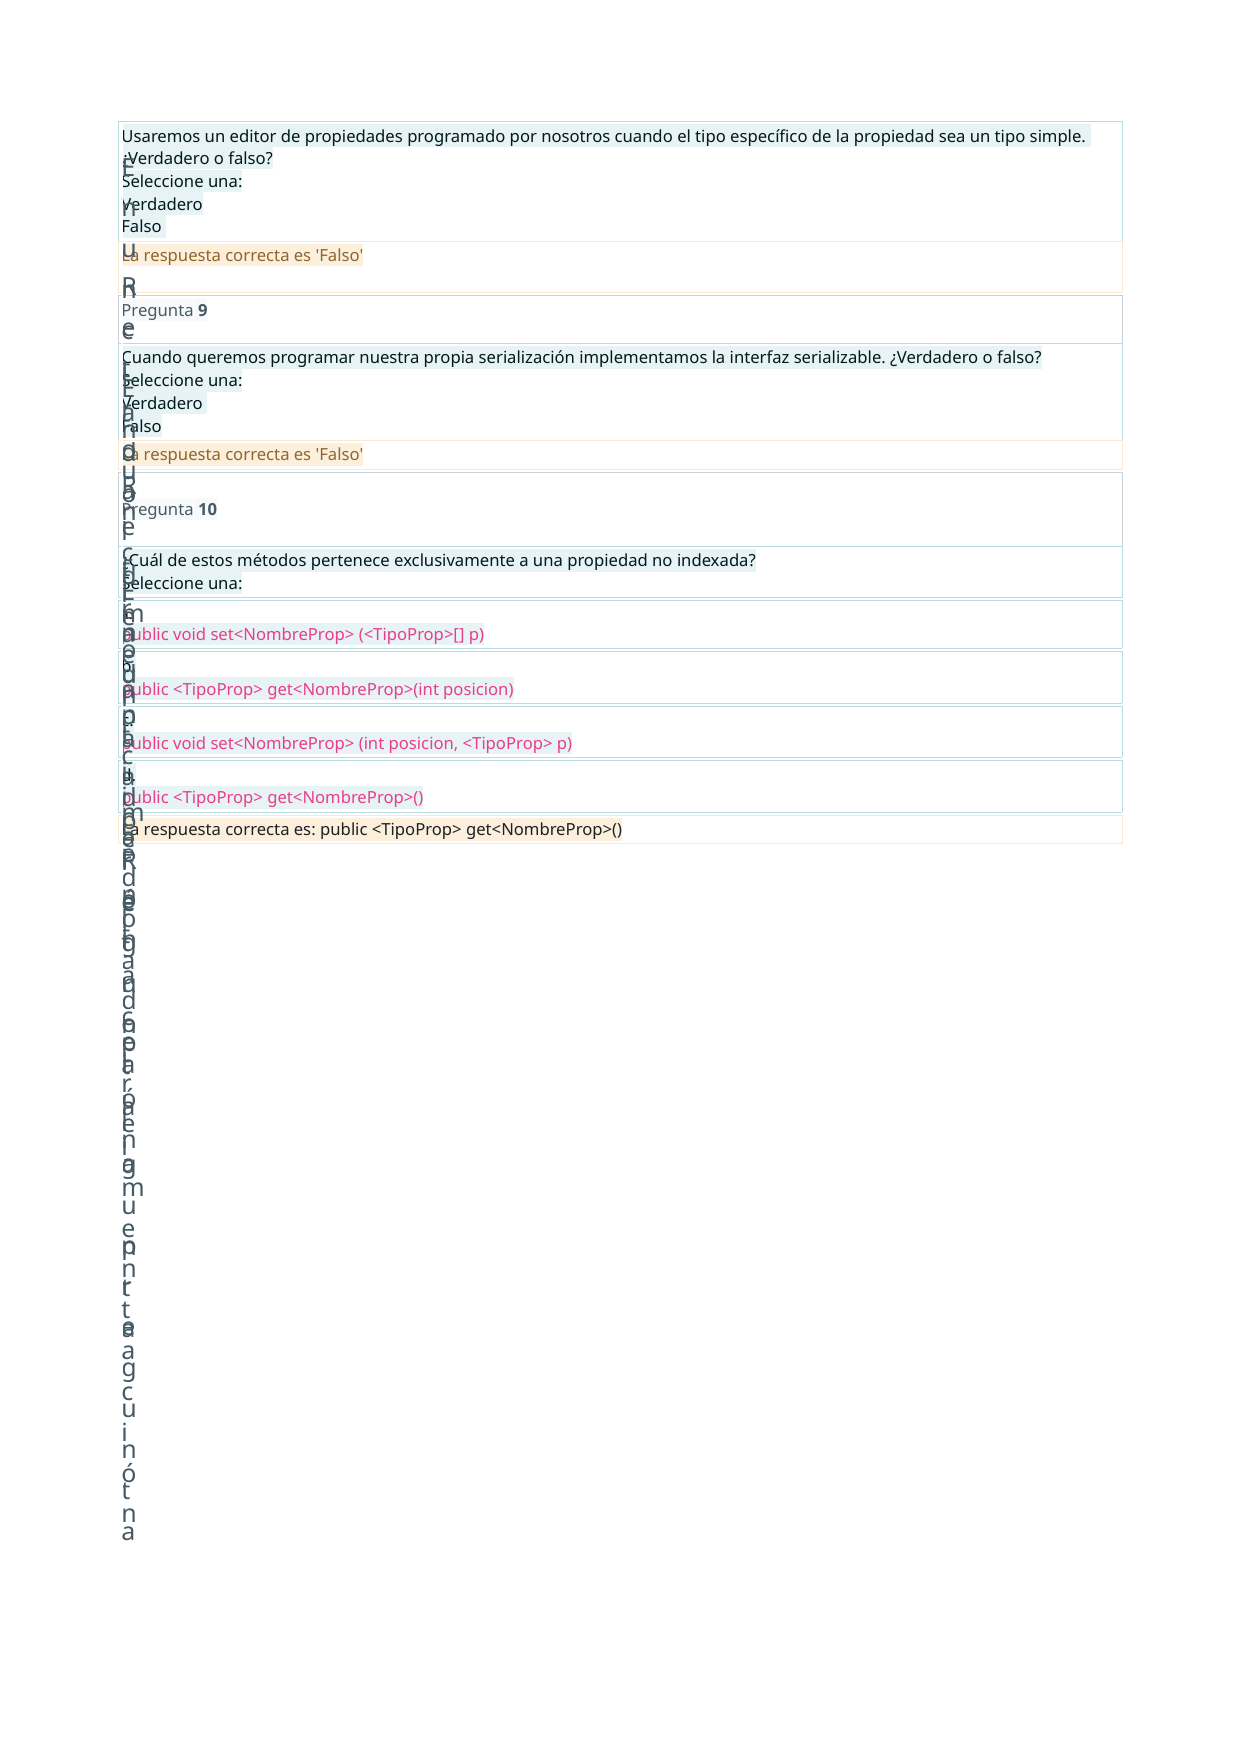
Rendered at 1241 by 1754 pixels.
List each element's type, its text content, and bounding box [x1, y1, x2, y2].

text b. [125, 652, 1122, 674]
text Falso [123, 411, 1122, 440]
text b. [124, 662, 129, 670]
text c. [123, 707, 1122, 728]
text Verdadero [126, 388, 1122, 411]
text d. [123, 761, 1122, 783]
subtitle Pregunta 9 [123, 296, 1122, 321]
text public <TipoProp> get<NombreProp>(int posicion) [123, 674, 1122, 703]
text Verdadero [123, 189, 1122, 212]
text public void set<NombreProp> (<TipoProp>[] p) [123, 619, 1122, 648]
text Seleccione una: [123, 167, 1122, 189]
text Cuando queremos programar nuestra propia serialización implementamos la interfaz serializable. ¿Verdadero o falso? [119, 344, 1122, 371]
text Usaremos un editor de propiedades programado por nosotros cuando el tipo específico de la propiedad sea un tipo simple. ¿Verdadero o falso? [119, 122, 1122, 167]
text a. [123, 601, 1122, 619]
text Falso [123, 212, 1122, 241]
text La respuesta correcta es 'Falso' [123, 242, 1122, 266]
text La respuesta correcta es 'Falso' [123, 441, 1122, 469]
text public void set<NombreProp> (int posicion, <TipoProp> p) [124, 728, 1122, 757]
text ¿Cuál de estos métodos pertenece exclusivamente a una propiedad no indexada? [125, 547, 1122, 569]
text public <TipoProp> get<NombreProp>() [123, 783, 1122, 812]
text Seleccione una: [126, 569, 1122, 597]
text Seleccione una: [125, 366, 1122, 388]
text La respuesta correcta es: public <TipoProp> get<NombreProp>() [132, 816, 1122, 843]
subtitle Pregunta 10 [123, 494, 1122, 520]
